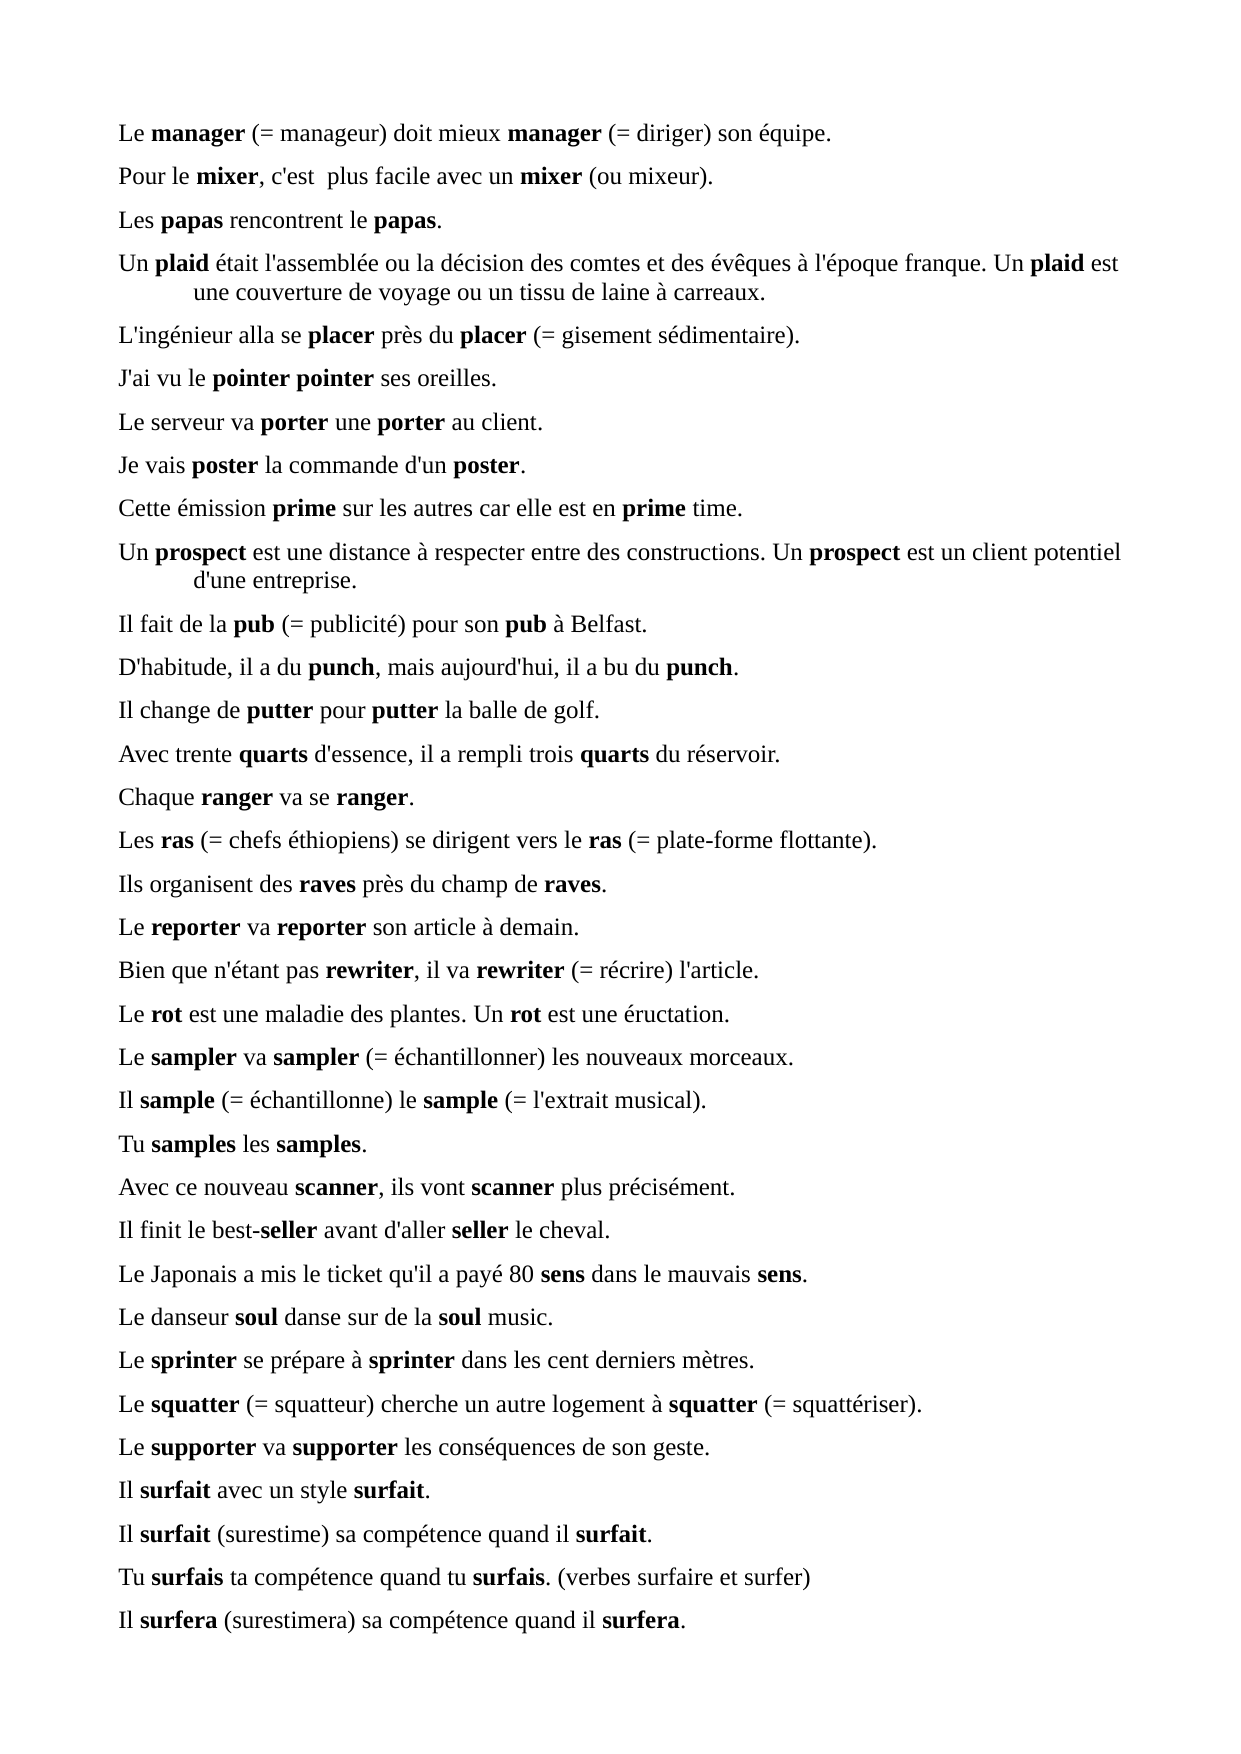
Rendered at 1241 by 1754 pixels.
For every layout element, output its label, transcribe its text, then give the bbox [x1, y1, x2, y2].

text Il finit le best-seller avant d'aller seller le cheval. [118, 1216, 1122, 1244]
text Pour le mixer, c'est plus facile avec un mixer (ou mixeur). [118, 161, 1122, 190]
text Avec trente quarts d'essence, il a rempli trois quarts du réservoir. [118, 739, 1122, 768]
text Il surfait (surestime) sa compétence quand il surfait. [118, 1519, 1122, 1548]
text Le rot est une maladie des plantes. Un rot est une éructation. [118, 999, 1122, 1028]
text Le danseur soul danse sur de la soul music. [118, 1302, 1122, 1331]
text Les papas rencontrent le papas. [118, 205, 1122, 233]
text Il sample (= échantillonne) le sample (= l'extrait musical). [118, 1086, 1122, 1114]
text Le supporter va supporter les conséquences de son geste. [118, 1432, 1122, 1461]
text L'ingénieur alla se placer près du placer (= gisement sédimentaire). [118, 320, 1122, 349]
text Le serveur va porter une porter au client. [118, 407, 1122, 436]
text Il fait de la pub (= publicité) pour son pub à Belfast. [118, 609, 1122, 638]
text Le sprinter se prépare à sprinter dans les cent derniers mètres. [118, 1346, 1122, 1374]
text Chaque ranger va se ranger. [118, 782, 1122, 811]
text Je vais poster la commande d'un poster. [118, 450, 1122, 479]
text Le Japonais a mis le ticket qu'il a payé 80 sens dans le mauvais sens. [118, 1259, 1122, 1288]
text Le squatter (= squatteur) cherche un autre logement à squatter (= squattériser). [118, 1389, 1122, 1418]
text Il surfera (surestimera) sa compétence quand il surfera. [118, 1606, 1122, 1634]
text Cette émission prime sur les autres car elle est en prime time. [118, 493, 1122, 522]
text Un prospect est une distance à respecter entre des constructions. Un prospect est un client potentiel d'une entreprise. [118, 537, 1122, 594]
text Il surfait avec un style surfait. [118, 1476, 1122, 1504]
text D'habitude, il a du punch, mais aujourd'hui, il a bu du punch. [118, 652, 1122, 681]
text Tu surfais ta compétence quand tu surfais. (verbes surfaire et surfer) [118, 1562, 1122, 1591]
text Les ras (= chefs éthiopiens) se dirigent vers le ras (= plate-forme flottante). [118, 826, 1122, 854]
text Un plaid était l'assemblée ou la décision des comtes et des évêques à l'époque franque. Un plaid est une couverture de voyage ou un tissu de laine à carreaux. [118, 248, 1122, 306]
text Ils organisent des raves près du champ de raves. [118, 869, 1122, 898]
text Le sampler va sampler (= échantillonner) les nouveaux morceaux. [118, 1042, 1122, 1071]
text Tu samples les samples. [118, 1129, 1122, 1158]
text Le reporter va reporter son article à demain. [118, 912, 1122, 941]
text Avec ce nouveau scanner, ils vont scanner plus précisément. [118, 1172, 1122, 1201]
text Bien que n'étant pas rewriter, il va rewriter (= récrire) l'article. [118, 956, 1122, 984]
text Le manager (= manageur) doit mieux manager (= diriger) son équipe. [118, 118, 1122, 147]
text J'ai vu le pointer pointer ses oreilles. [118, 363, 1122, 392]
text Il change de putter pour putter la balle de golf. [118, 696, 1122, 724]
